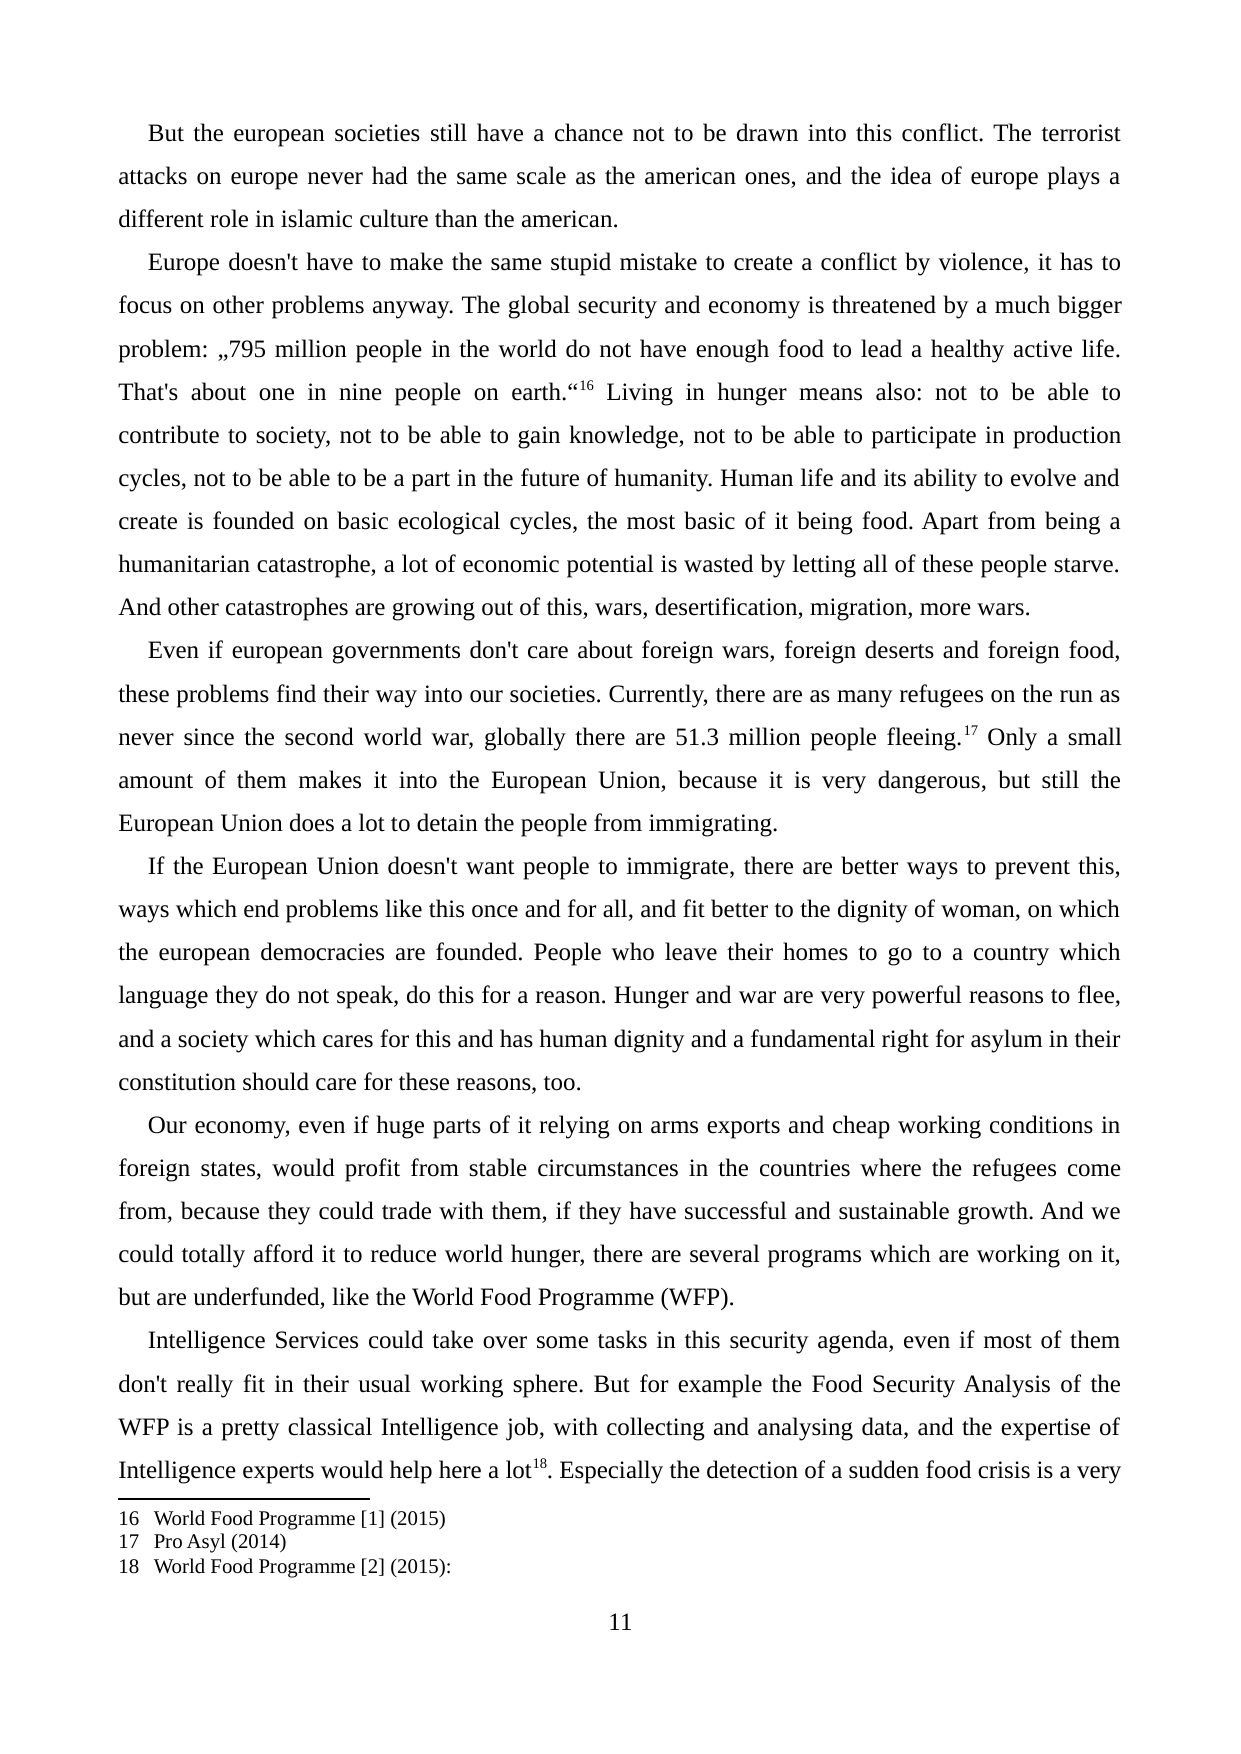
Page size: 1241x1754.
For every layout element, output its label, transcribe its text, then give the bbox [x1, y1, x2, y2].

text World Food Programme [1] (2015) [118, 1505, 1122, 1529]
text World Food Programme [2] (2015): [118, 1553, 1122, 1578]
text Our economy, even if huge parts of it relying on arms exports and cheap working conditions in foreign states, would profit from stable circumstances in the countries where the refugees come from, because they could trade with them, if they have successful and sustainable growth. And we could totally afford it to reduce world hunger, there are several programs which are working on it, but are underfunded, like the World Food Programme (WFP). [118, 1110, 1122, 1311]
text If the European Union doesn't want people to immigrate, there are better ways to prevent this, ways which end problems like this once and for all, and fit better to the dignity of woman, on which the european democracies are founded. People who leave their homes to go to a country which language they do not speak, do this for a reason. Hunger and war are very powerful reasons to flee, and a society which cares for this and has human dignity and a fundamental right for asylum in their constitution should care for these reasons, too. [118, 851, 1122, 1096]
text Pro Asyl (2014) [118, 1529, 1122, 1553]
text Intelligence Services could take over some tasks in this security agenda, even if most of them don't really fit in their usual working sphere. But for example the Food Security Analysis of the WFP is a pretty classical Intelligence job, with collecting and analysing data, and the expertise of Intelligence experts would help here a lot. Especially the detection of a sudden food crisis is a very [118, 1326, 1122, 1484]
text Europe doesn't have to make the same stupid mistake to create a conflict by violence, it has to focus on other problems anyway. The global security and economy is threatened by a much bigger problem: „795 million people in the world do not have enough food to lead a healthy active life. That's about one in nine people on earth.“ Living in hunger means also: not to be able to contribute to society, not to be able to gain knowledge, not to be able to participate in production cycles, not to be able to be a part in the future of humanity. Human life and its ability to evolve and create is founded on basic ecological cycles, the most basic of it being food. Apart from being a humanitarian catastrophe, a lot of economic potential is wasted by letting all of these people starve. And other catastrophes are growing out of this, wars, desertification, migration, more wars. [118, 247, 1122, 621]
text But the european societies still have a chance not to be drawn into this conflict. The terrorist attacks on europe never had the same scale as the american ones, and the idea of europe plays a different role in islamic culture than the american. [118, 118, 1122, 233]
text Even if european governments don't care about foreign wars, foreign deserts and foreign food, these problems find their way into our societies. Currently, there are as many refugees on the run as never since the second world war, globally there are 51.3 million people fleeing. Only a small amount of them makes it into the European Union, because it is very dangerous, but still the European Union does a lot to detain the people from immigrating. [118, 636, 1122, 837]
